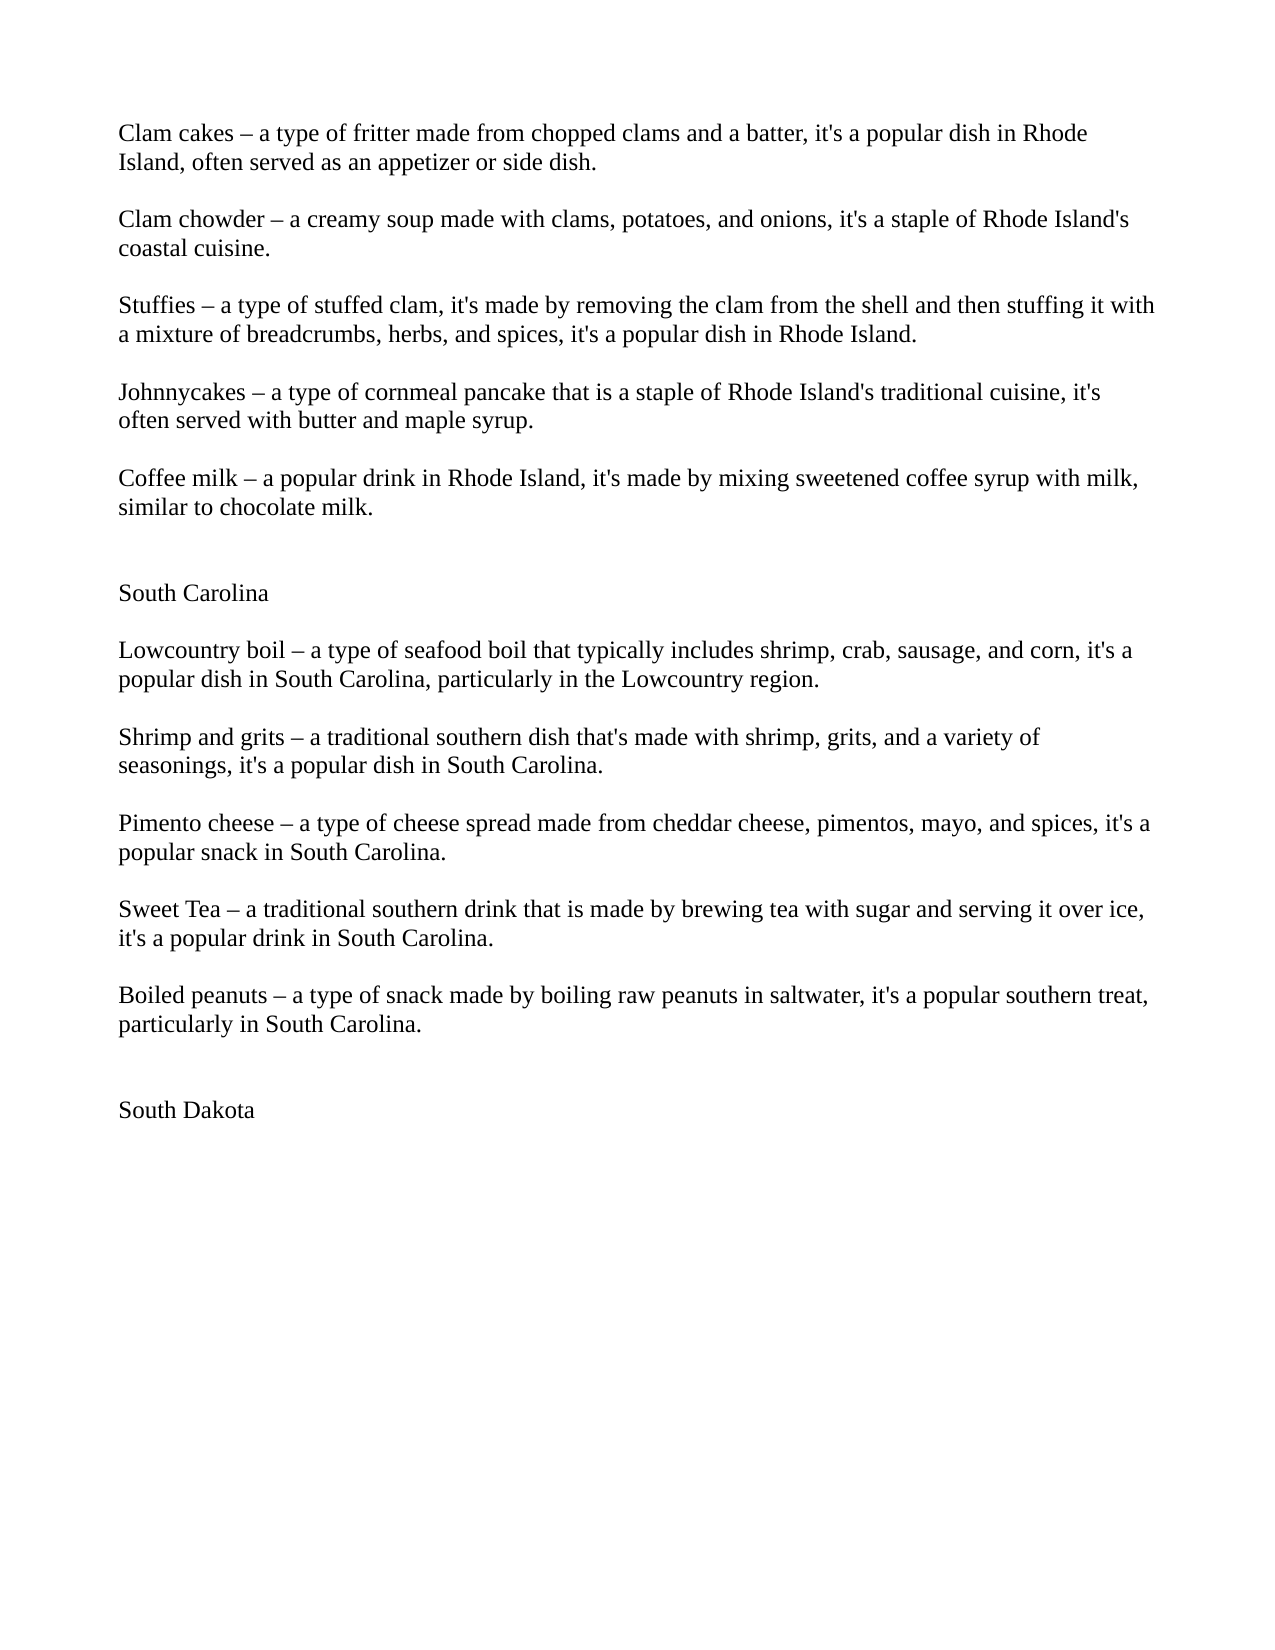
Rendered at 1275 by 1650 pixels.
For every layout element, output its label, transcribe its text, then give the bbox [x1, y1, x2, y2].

text Lowcountry boil – a type of seafood boil that typically includes shrimp, crab, sausage, and corn, it's a popular dish in South Carolina, particularly in the Lowcountry region. [118, 636, 1157, 693]
text Johnnycakes – a type of cornmeal pancake that is a staple of Rhode Island's traditional cuisine, it's often served with butter and maple syrup. [118, 377, 1157, 434]
text Stuffies – a type of stuffed clam, it's made by removing the clam from the shell and then stuffing it with a mixture of breadcrumbs, herbs, and spices, it's a popular dish in Rhode Island. [118, 291, 1157, 348]
text Clam cakes – a type of fritter made from chopped clams and a batter, it's a popular dish in Rhode Island, often served as an appetizer or side dish. [118, 118, 1157, 176]
text Pimento cheese – a type of cheese spread made from cheddar cheese, pimentos, mayo, and spices, it's a popular snack in South Carolina. [118, 808, 1157, 866]
text South Dakota [118, 1096, 1157, 1124]
text Boiled peanuts – a type of snack made by boiling raw peanuts in saltwater, it's a popular southern treat, particularly in South Carolina. [118, 981, 1157, 1038]
text Clam chowder – a creamy soup made with clams, potatoes, and onions, it's a staple of Rhode Island's coastal cuisine. [118, 204, 1157, 262]
text South Carolina [118, 578, 1157, 607]
text Coffee milk – a popular drink in Rhode Island, it's made by mixing sweetened coffee syrup with milk, similar to chocolate milk. [118, 463, 1157, 521]
text Shrimp and grits – a traditional southern dish that's made with shrimp, grits, and a variety of seasonings, it's a popular dish in South Carolina. [118, 722, 1157, 779]
text Sweet Tea – a traditional southern drink that is made by brewing tea with sugar and serving it over ice, it's a popular drink in South Carolina. [118, 894, 1157, 952]
